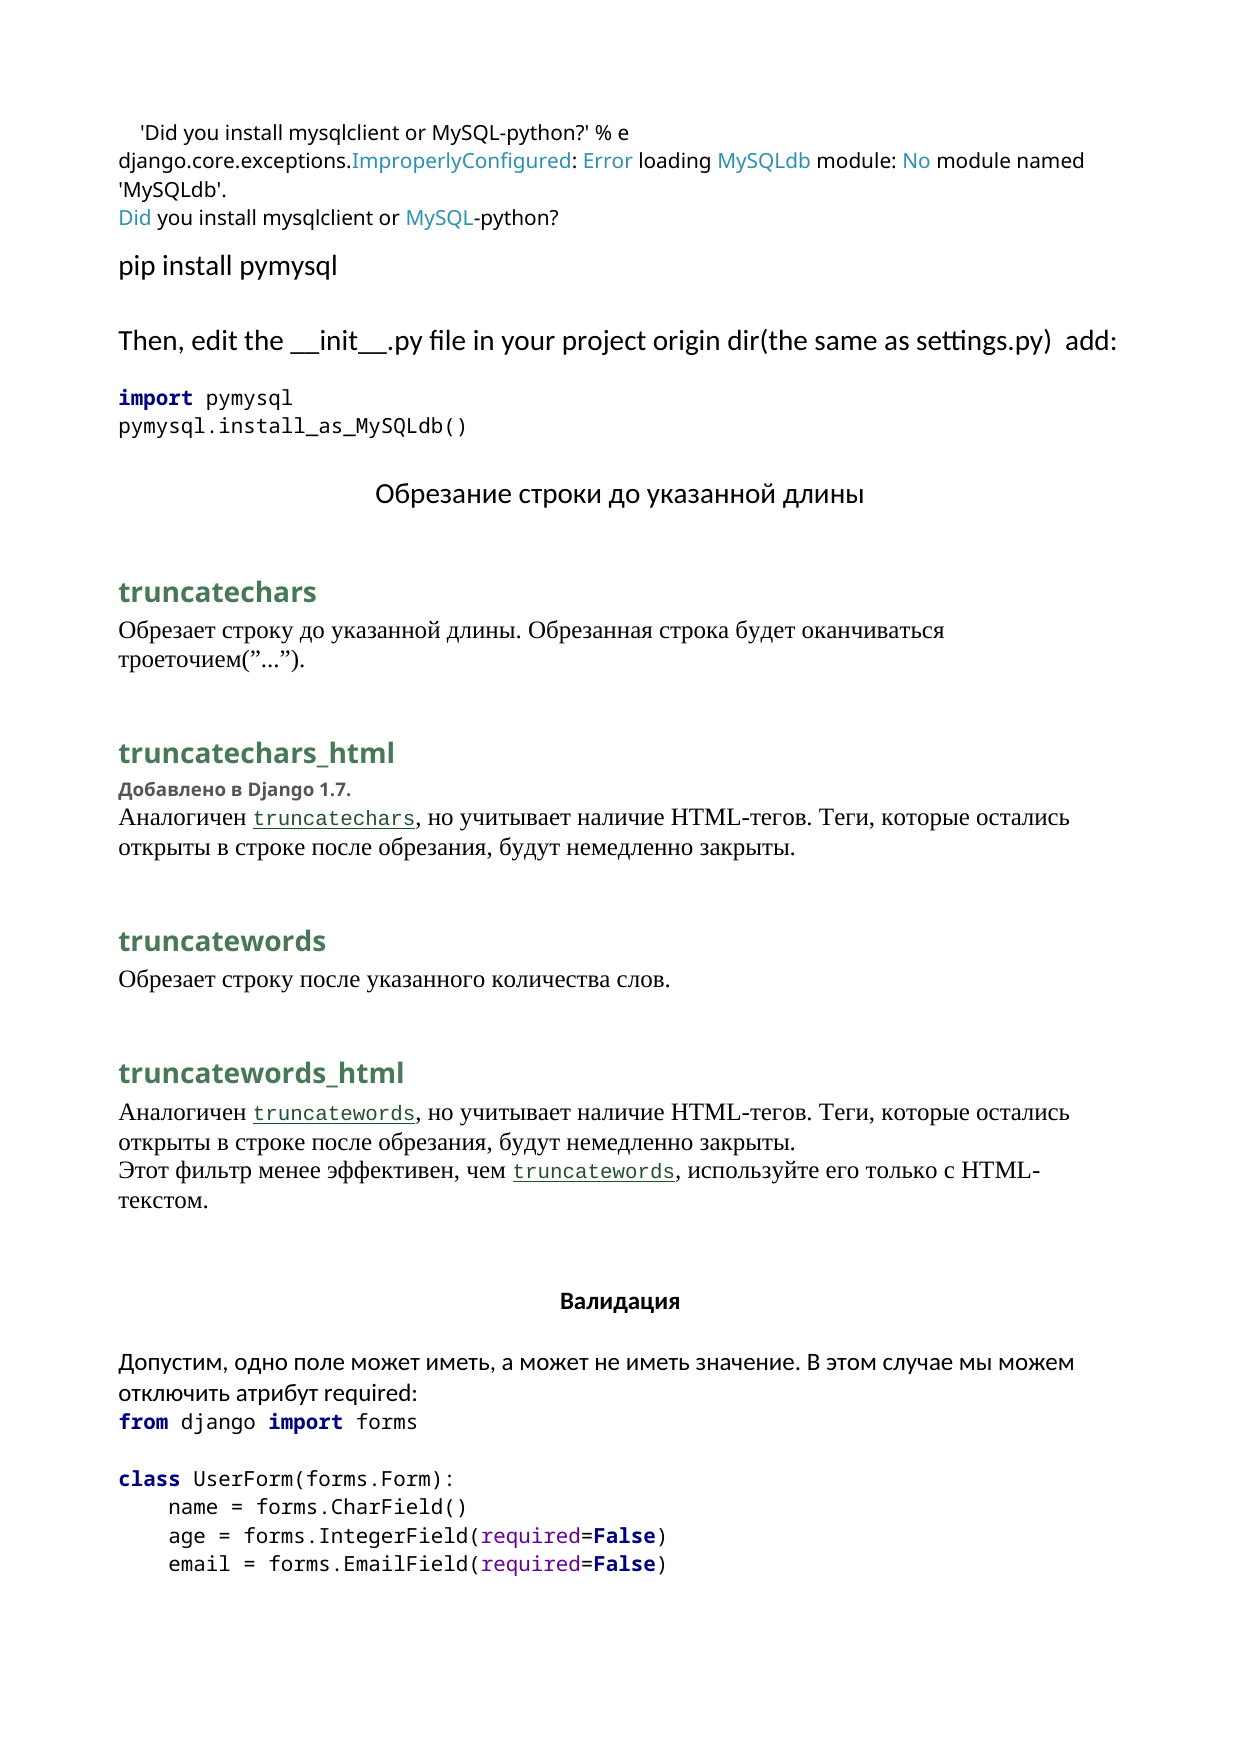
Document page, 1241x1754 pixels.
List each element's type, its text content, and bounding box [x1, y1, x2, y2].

text from django import forms class UserForm(forms.Form): name = forms.CharField() age = forms.IntegerField(required=False) email = forms.EmailField(required=False) [118, 1407, 1122, 1578]
text Аналогичен truncatechars, но учитывает наличие HTML-тегов. Теги, которые остались открыты в строке после обрезания, будут немедленно закрыты. [118, 802, 1122, 861]
text 'Did you install mysqlclient or MySQL-python?' % e [118, 118, 1122, 147]
text django.core.exceptions.ImproperlyConfigured: Error loading MySQLdb module: No module named 'MySQLdb'. [118, 147, 1122, 203]
text Аналогичен truncatewords, но учитывает наличие HTML-тегов. Теги, которые остались открыты в строке после обрезания, будут немедленно закрыты. [118, 1097, 1122, 1156]
text Валидация [118, 1285, 1122, 1316]
text Then, edit the __init__.py file in your project origin dir(the same as settings.py) add: [118, 322, 1122, 358]
subtitle truncatewords [118, 921, 1122, 959]
text import pymysql pymysql.install_as_MySQLdb() [118, 383, 1122, 440]
subtitle truncatechars [118, 572, 1122, 610]
text Обрезает строку до указанной длины. Обрезанная строка будет оканчиваться троеточием(”...”). [118, 615, 1122, 673]
text Добавлено в Django 1.7. [118, 777, 1122, 802]
text Обрезание строки до указанной длины [118, 476, 1122, 511]
subtitle truncatechars_html [118, 733, 1122, 772]
subtitle truncatewords_html [118, 1054, 1122, 1092]
text Did you install mysqlclient or MySQL-python? [118, 203, 1122, 232]
text Допустим, одно поле может иметь, а может не иметь значение. В этом случае мы можем отключить атрибут required: [118, 1346, 1122, 1407]
text Этот фильтр менее эффективен, чем truncatewords, используйте его только с HTML-текстом. [118, 1156, 1122, 1214]
text pip install pymysql [118, 247, 1122, 282]
text Обрезает строку после указанного количества слов. [118, 964, 1122, 993]
